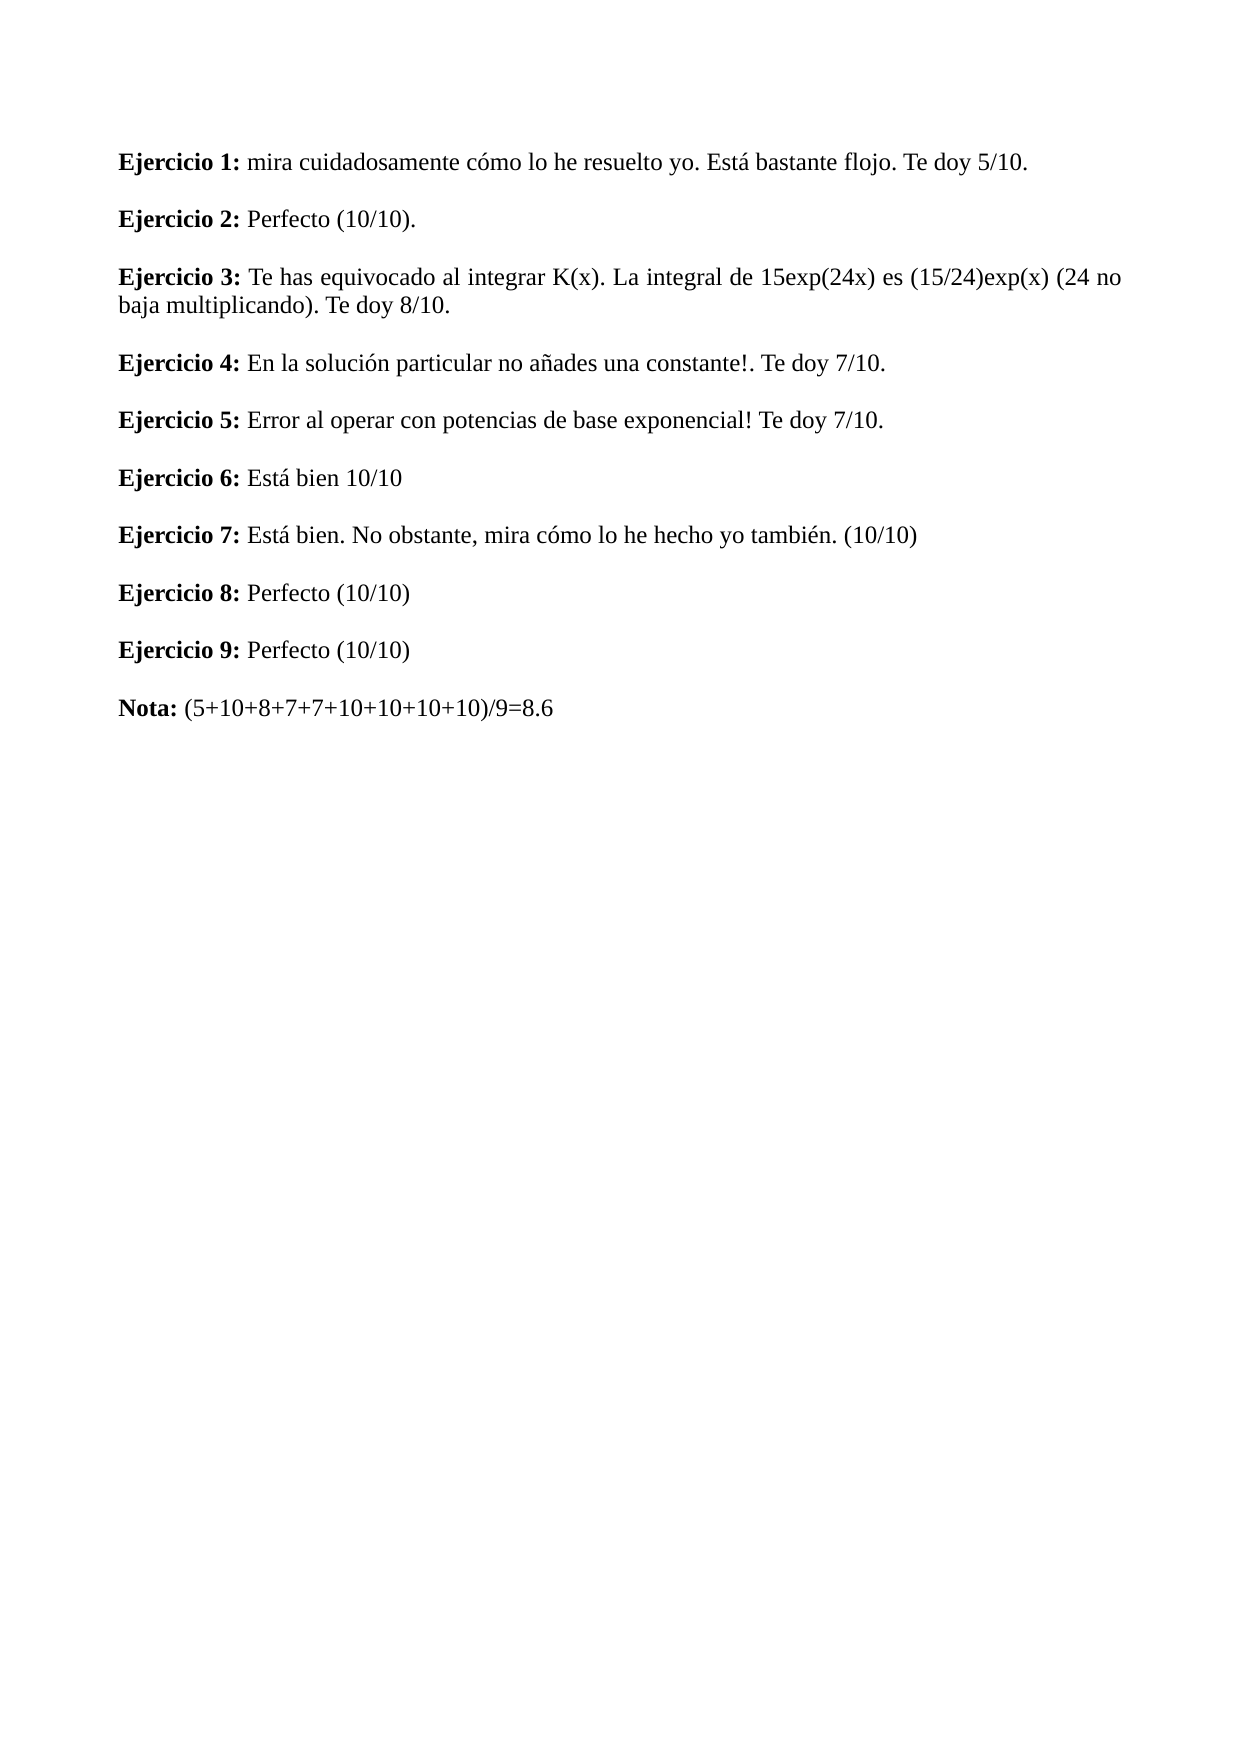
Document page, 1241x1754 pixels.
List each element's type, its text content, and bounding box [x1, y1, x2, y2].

text Nota: (5+10+8+7+7+10+10+10+10)/9=8.6 [118, 693, 1122, 722]
text Ejercicio 4: En la solución particular no añades una constante!. Te doy 7/10. [118, 348, 1122, 377]
text Ejercicio 2: Perfecto (10/10). [118, 204, 1122, 233]
text Ejercicio 9: Perfecto (10/10) [118, 636, 1122, 664]
text Ejercicio 5: Error al operar con potencias de base exponencial! Te doy 7/10. [118, 406, 1122, 434]
text Ejercicio 8: Perfecto (10/10) [118, 578, 1122, 607]
text Ejercicio 1: mira cuidadosamente cómo lo he resuelto yo. Está bastante flojo. Te doy 5/10. [118, 147, 1122, 176]
text Ejercicio 3: Te has equivocado al integrar K(x). La integral de 15exp(24x) es (15/24)exp(x) (24 no baja multiplicando). Te doy 8/10. [118, 262, 1122, 319]
text Ejercicio 6: Está bien 10/10 [118, 463, 1122, 492]
text Ejercicio 7: Está bien. No obstante, mira cómo lo he hecho yo también. (10/10) [118, 521, 1122, 549]
